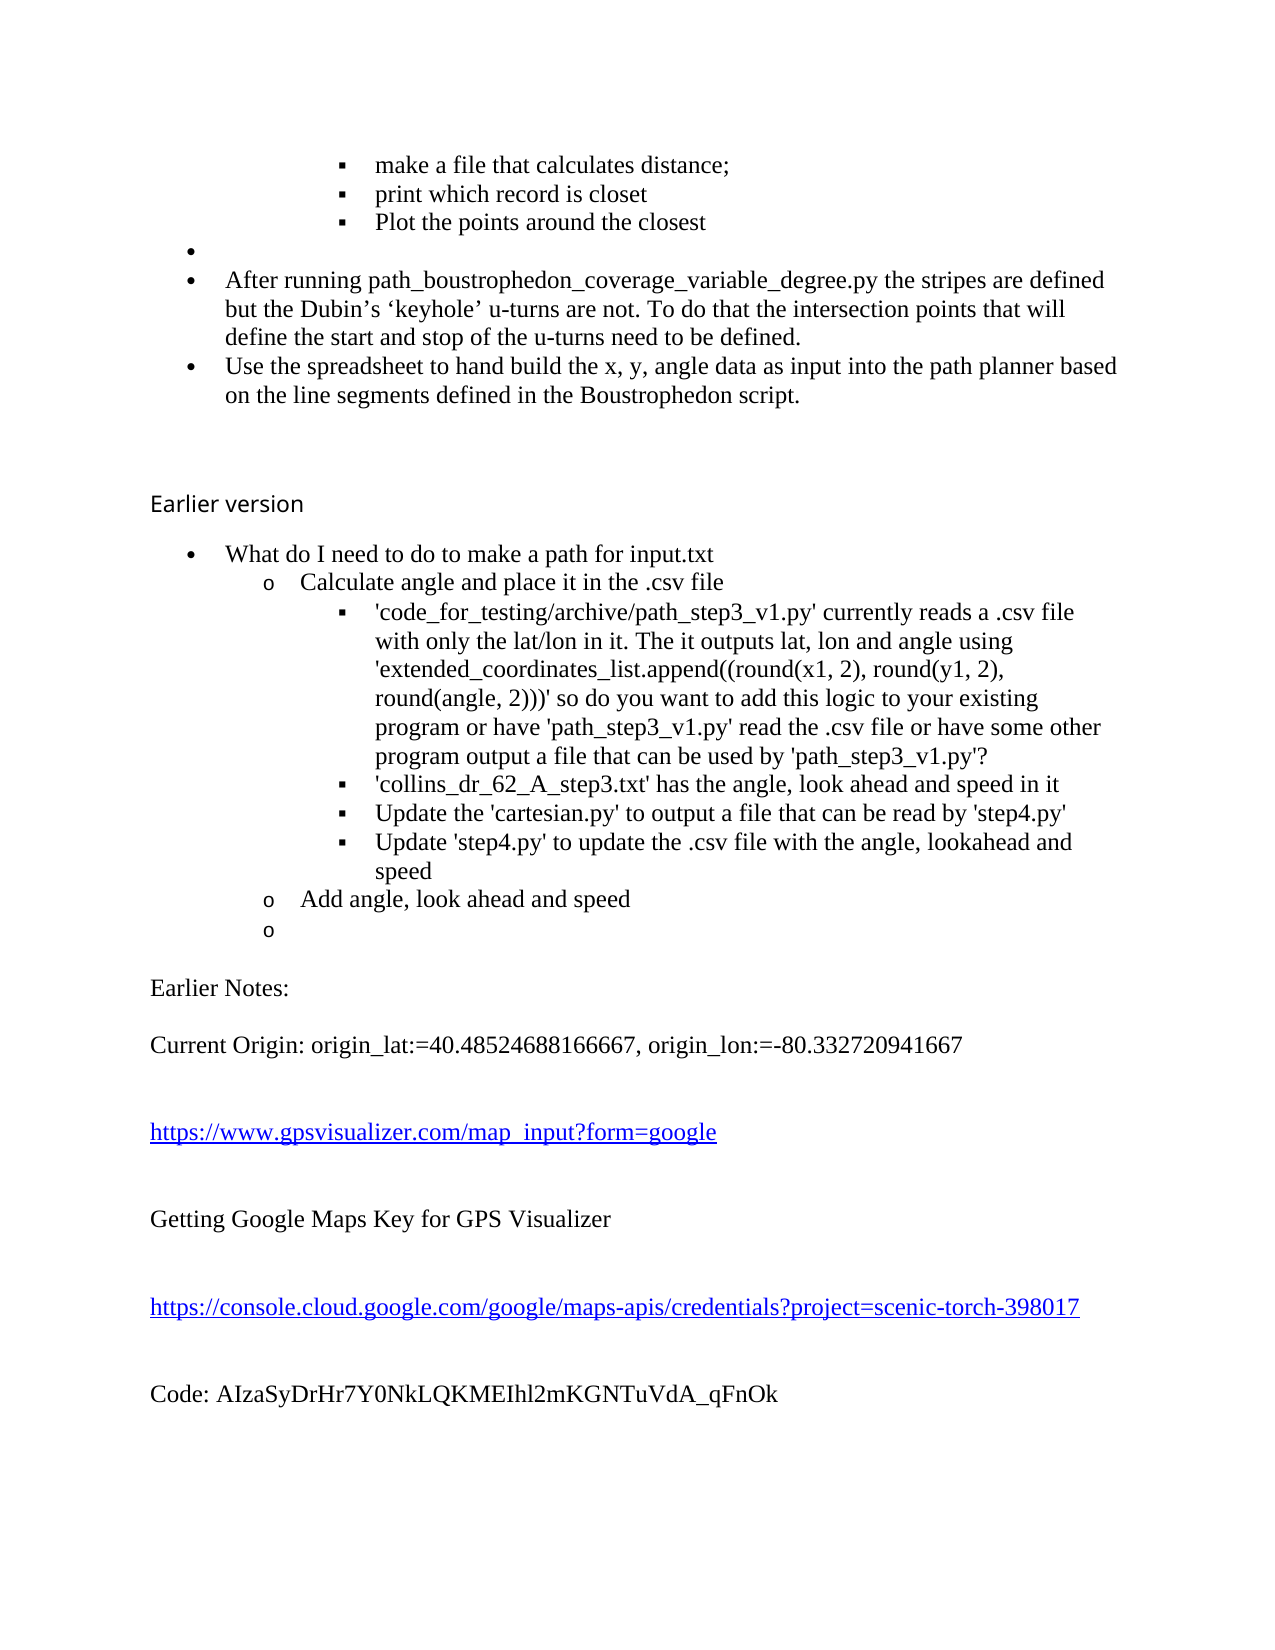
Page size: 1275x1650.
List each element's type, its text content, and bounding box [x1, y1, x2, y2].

list Update the 'cartesian.py' to output a file that can be read by 'step4.py' [337, 798, 1125, 827]
list Plot the points around the closest [337, 207, 1125, 236]
list After running path_boustrophedon_coverage_variable_degree.py the stripes are defined but the Dubin’s ‘keyhole’ u-turns are not. To do that the intersection points that will define the start and stop of the u-turns need to be defined. [187, 265, 1125, 351]
list What do I need to do to make a path for input.txt [187, 539, 1125, 567]
list Add angle, look ahead and speed [262, 884, 1125, 914]
text Getting Google Maps Key for GPS Visualizer [150, 1204, 1125, 1233]
text https://www.gpsvisualizer.com/map_input?form=google [150, 1117, 1125, 1146]
text https://console.cloud.google.com/google/maps-apis/credentials?project=scenic-torch-398017 [150, 1292, 1125, 1320]
list 'collins_dr_62_A_step3.txt' has the angle, look ahead and speed in it [337, 769, 1125, 798]
list make a file that calculates distance; [337, 150, 1125, 179]
list Calculate angle and place it in the .csv file [262, 567, 1125, 597]
list print which record is closet [337, 179, 1125, 207]
list Use the spreadsheet to hand build the x, y, angle data as input into the path planner based on the line segments defined in the Boustrophedon script. [187, 351, 1125, 409]
text Code: AIzaSyDrHr7Y0NkLQKMEIhl2mKGNTuVdA_qFnOk [150, 1379, 1125, 1407]
list Update 'step4.py' to update the .csv file with the angle, lookahead and speed [337, 827, 1125, 884]
text Earlier version [150, 488, 1125, 519]
text Earlier Notes: Current Origin: origin_lat:=40.48524688166667, origin_lon:=-80.332720941667 [150, 973, 1125, 1059]
list 'code_for_testing/archive/path_step3_v1.py' currently reads a .csv file with only the lat/lon in it. The it outputs lat, lon and angle using 'extended_coordinates_list.append((round(x1, 2), round(y1, 2), round(angle, 2)))' so do you want to add this logic to your existing program or have 'path_step3_v1.py' read the .csv file or have some other program output a file that can be used by 'path_step3_v1.py'? [337, 597, 1125, 769]
